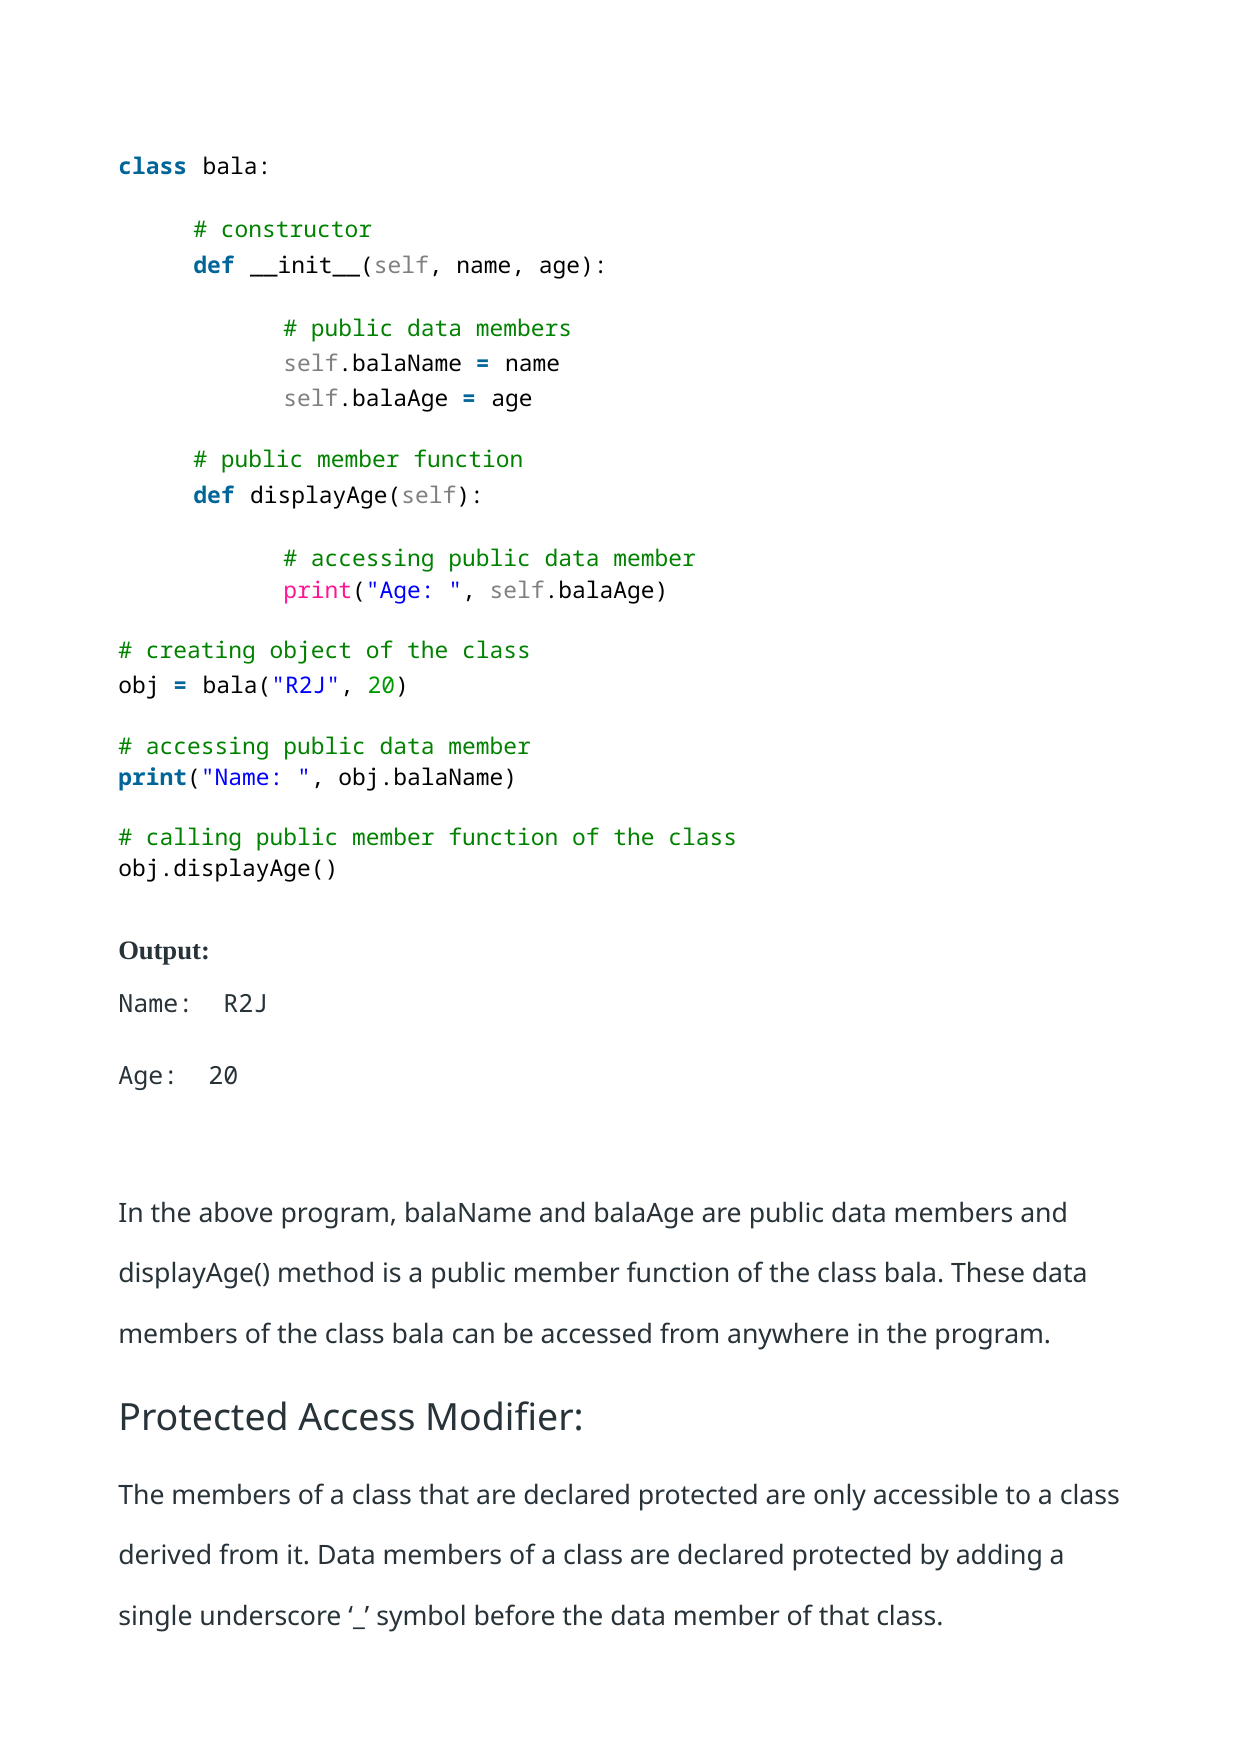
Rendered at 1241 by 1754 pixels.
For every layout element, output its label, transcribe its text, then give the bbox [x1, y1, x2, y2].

text Age: 20 [118, 1058, 1122, 1092]
text Output: [118, 934, 1122, 965]
text Name: R2J [118, 986, 1122, 1019]
subtitle Protected Access Modifier: [118, 1391, 1122, 1442]
text In the above program, balaName and balaAge are public data members and displayAge() method is a public member function of the class bala. These data members of the class bala can be accessed from anywhere in the program. [118, 1194, 1122, 1351]
text The members of a class that are declared protected are only accessible to a class derived from it. Data members of a class are declared protected by adding a single underscore ‘_’ symbol before the data member of that class. [118, 1476, 1122, 1633]
table_header class bala: # constructor def __init__(self, name, age): # public data members self.balaName = name self.balaAge = age # public member function def displayAge(self): # accessing public data member print("Age: ", self.balaAge) # creating object of the class obj = bala("R2J", 20) # accessing public data member print("Name: ", obj.balaName) # calling public member function of the class obj.displayAge() [118, 118, 911, 884]
